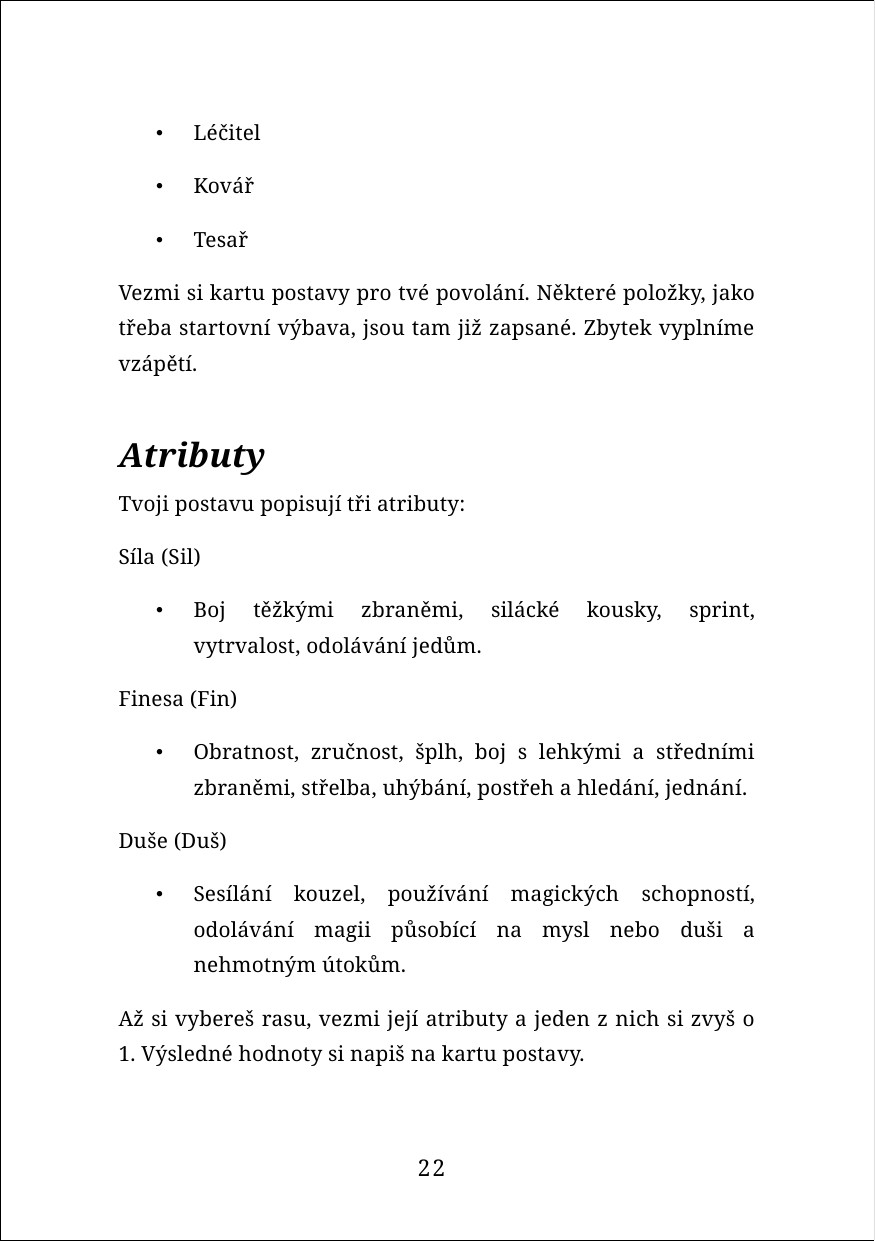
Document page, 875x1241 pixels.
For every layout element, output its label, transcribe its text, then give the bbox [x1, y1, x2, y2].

text Až si vybereš rasu, vezmi její atributy a jeden z nich si zvyš o 1. Výsledné hodnoty si napiš na kartu postavy. [118, 1004, 756, 1068]
text Finesa (Fin) [118, 684, 756, 713]
text Tvoji postavu popisují tři atributy: [118, 489, 756, 517]
list Sesílání kouzel, používání magických schopností, odolávání magii působící na mysl nebo duši a nehmotným útokům. [156, 879, 756, 979]
text Síla (Sil) [118, 542, 756, 571]
text Duše (Duš) [118, 826, 756, 854]
list Tesař [156, 225, 756, 253]
list Léčitel [156, 118, 756, 147]
list Obratnost, zručnost, šplh, boj s lehkými a středními zbraněmi, střelba, uhýbání, postřeh a hledání, jednání. [156, 737, 756, 801]
list Boj těžkými zbraněmi, silácké kousky, sprint, vytrvalost, odolávání jedům. [156, 595, 756, 659]
list Kovář [156, 171, 756, 200]
text Vezmi si kartu postavy pro tvé povolání. Některé položky, jako třeba startovní výbava, jsou tam již zapsané. Zbytek vyplníme vzápětí. [118, 278, 756, 377]
subtitle Atributy [118, 432, 756, 477]
